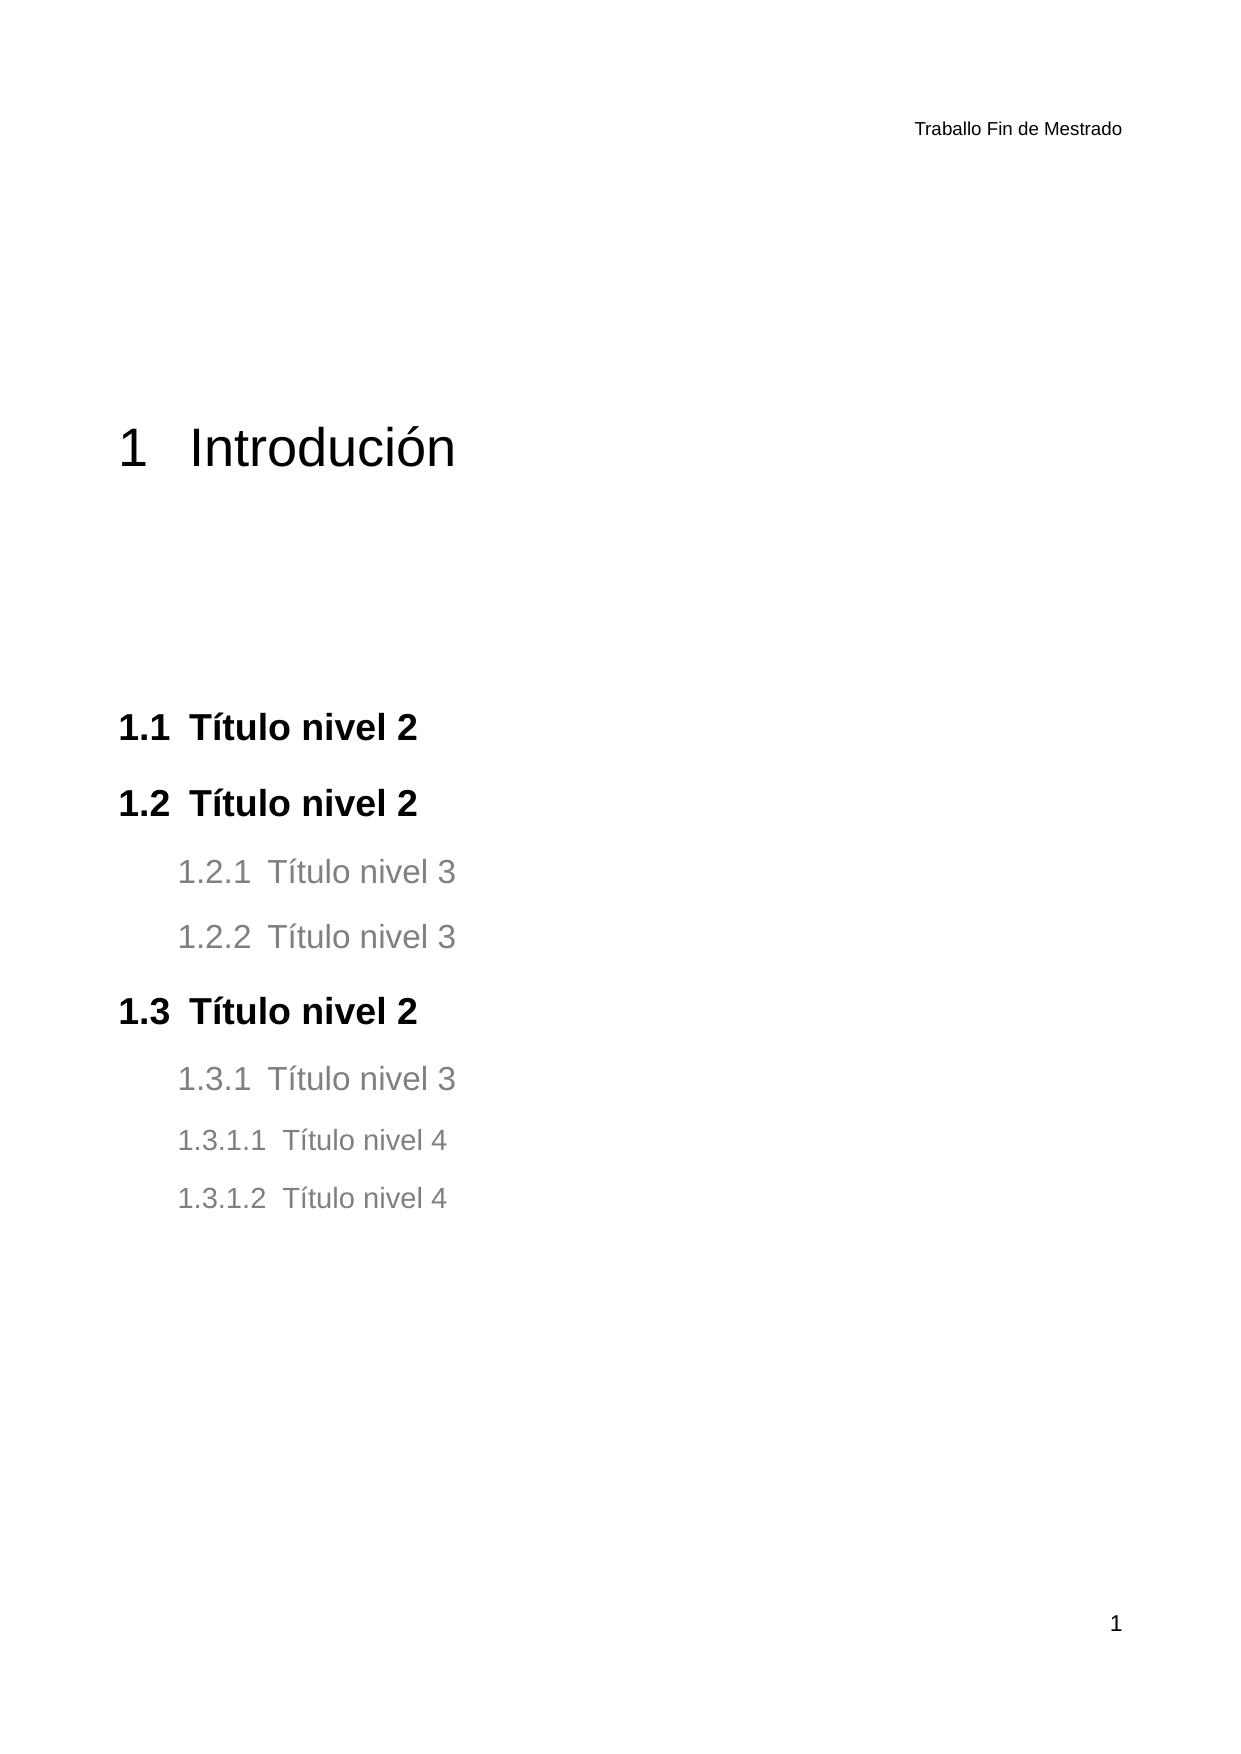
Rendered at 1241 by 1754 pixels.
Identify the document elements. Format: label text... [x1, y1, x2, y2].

subtitle Título nivel 2 [118, 782, 1122, 825]
subtitle Introdución [118, 415, 1122, 478]
subtitle Título nivel 3 [177, 917, 1122, 956]
subtitle Título nivel 3 [177, 852, 1122, 890]
subtitle Título nivel 2 [118, 705, 1122, 748]
subtitle Título nivel 4 [177, 1181, 1122, 1215]
subtitle Título nivel 3 [177, 1059, 1122, 1098]
subtitle Título nivel 2 [118, 989, 1122, 1032]
subtitle Título nivel 4 [177, 1123, 1122, 1156]
